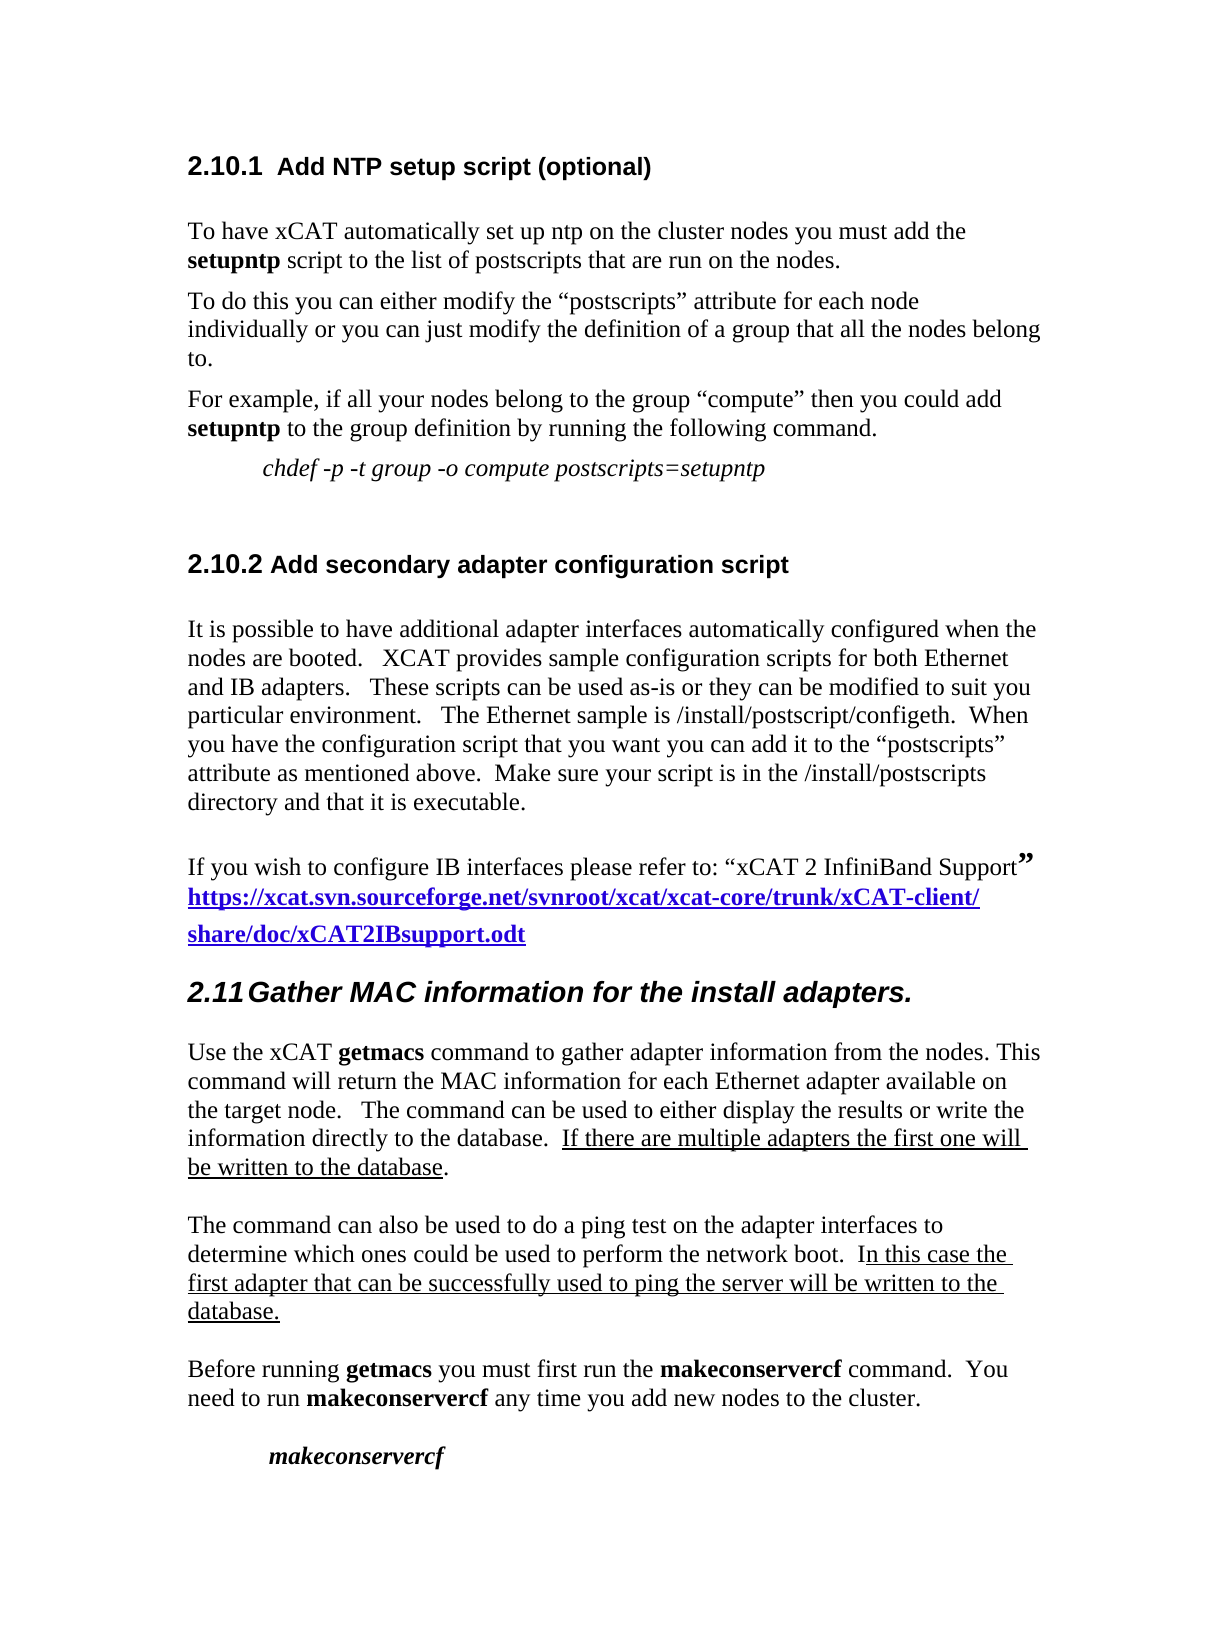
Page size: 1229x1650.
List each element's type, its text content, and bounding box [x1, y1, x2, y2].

subtitle Add secondary adapter configuration script [187, 548, 1041, 579]
text chdef -p -t group -o compute postscripts=setupntp [187, 453, 1041, 482]
text For example, if all your nodes belong to the group “compute” then you could add setupntp to the group definition by running the following command. [187, 384, 1041, 441]
text The command can also be used to do a ping test on the adapter interfaces to determine which ones could be used to perform the network boot. In this case the first adapter that can be successfully used to ping the server will be written to the database. [187, 1210, 1041, 1325]
text It is possible to have additional adapter interfaces automatically configured when the nodes are booted. XCAT provides sample configuration scripts for both Ethernet and IB adapters. These scripts can be used as-is or they can be modified to suit you particular environment. The Ethernet sample is /install/postscript/configeth. When you have the configuration script that you want you can add it to the “postscripts” attribute as mentioned above. Make sure your script is in the /install/postscripts directory and that it is executable. [187, 614, 1041, 815]
text Use the xCAT getmacs command to gather adapter information from the nodes. This command will return the MAC information for each Ethernet adapter available on the target node. The command can be used to either display the results or write the information directly to the database. If there are multiple adapters the first one will be written to the database. [187, 1037, 1041, 1181]
text To have xCAT automatically set up ntp on the cluster nodes you must add the setupntp script to the list of postscripts that are run on the nodes. [187, 216, 1041, 274]
text makeconservercf [187, 1441, 1041, 1470]
text If you wish to configure IB interfaces please refer to: “xCAT 2 InfiniBand Support” https://xcat.svn.sourceforge.net/svnroot/xcat/xcat-core/trunk/xCAT-client/share/doc/xCAT2IBsupport.odt [187, 844, 1041, 949]
subtitle Gather MAC information for the install adapters. [187, 974, 1041, 1008]
text Before running getmacs you must first run the makeconservercf command. You need to run makeconservercf any time you add new nodes to the cluster. [187, 1354, 1041, 1412]
text To do this you can either modify the “postscripts” attribute for each node individually or you can just modify the definition of a group that all the nodes belong to. [187, 286, 1041, 372]
subtitle Add NTP setup script (optional) [187, 150, 1041, 181]
